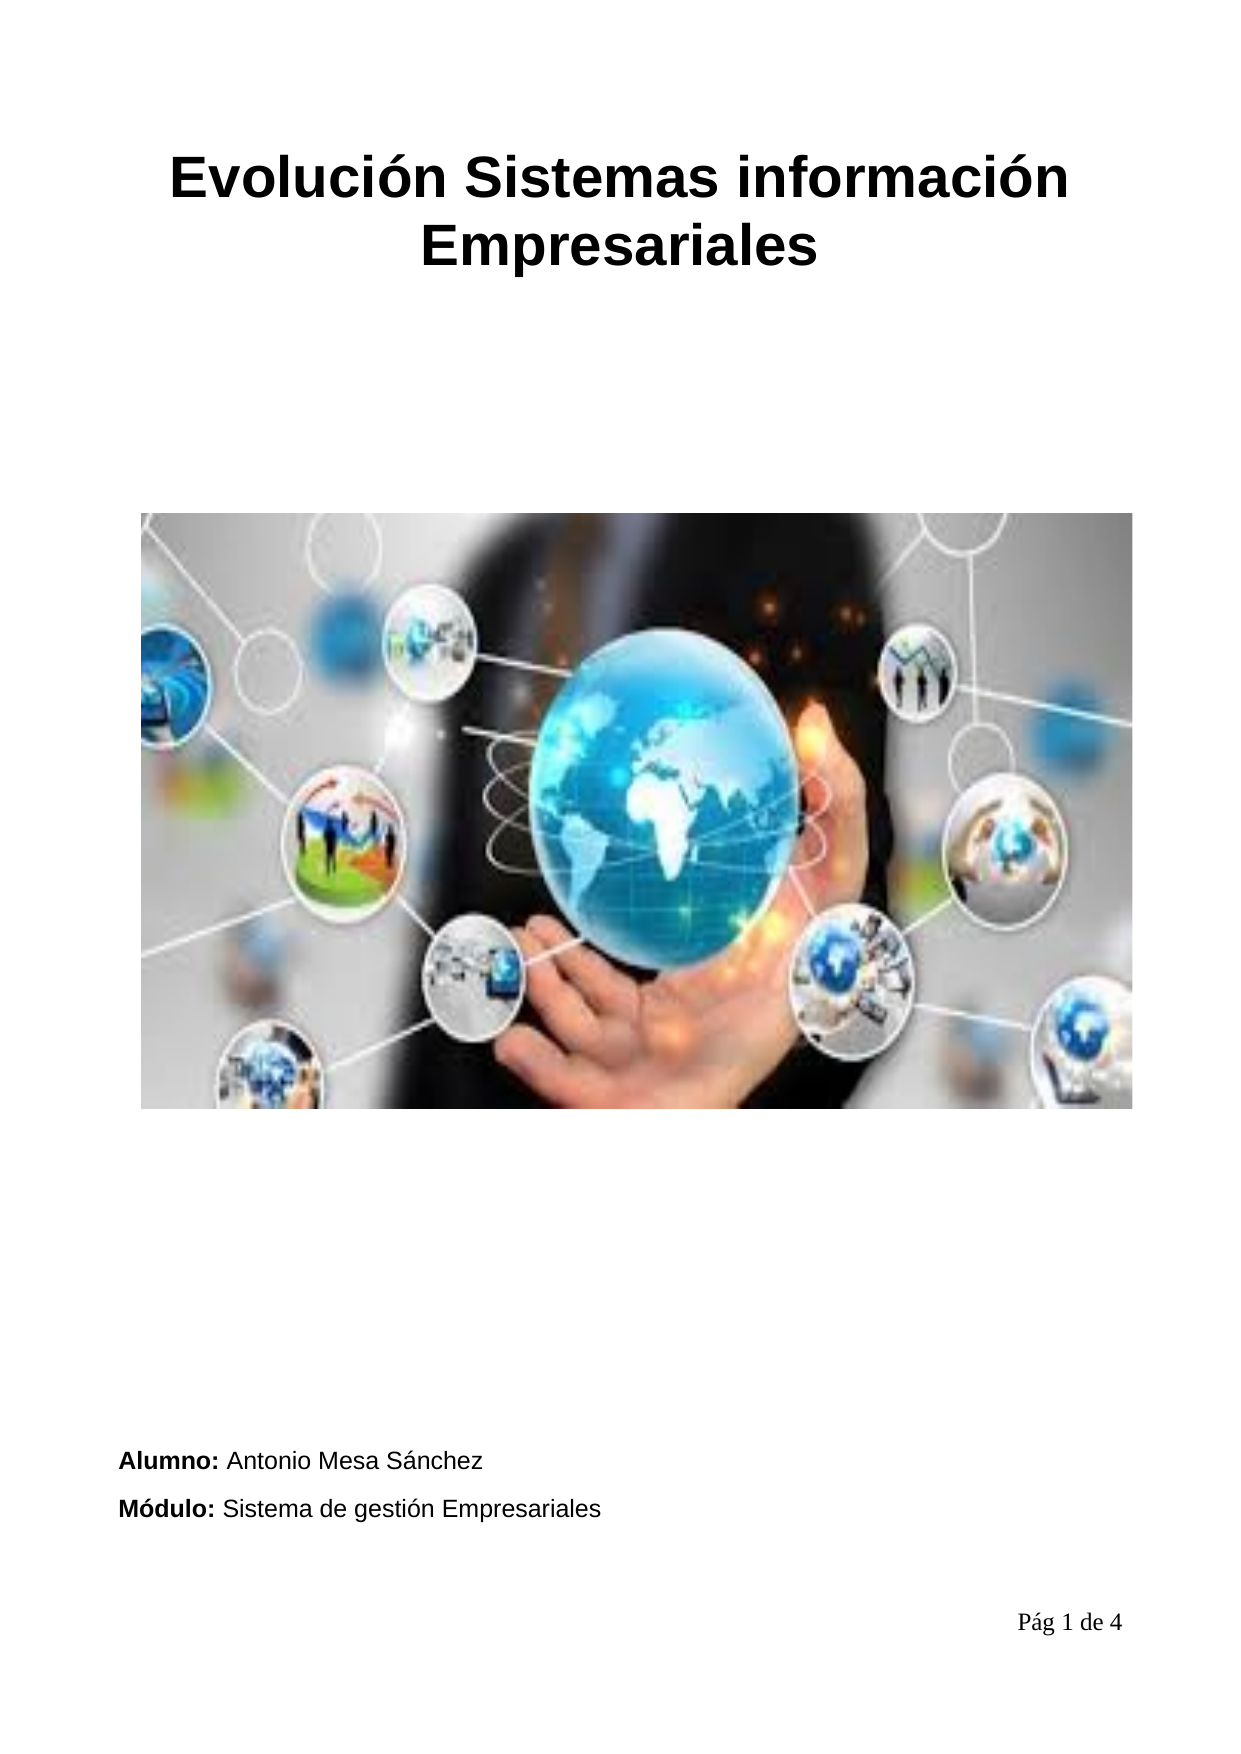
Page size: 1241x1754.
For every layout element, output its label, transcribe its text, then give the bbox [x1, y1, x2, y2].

title Evolución Sistemas información Empresariales [118, 143, 1122, 277]
picture [141, 513, 1133, 1109]
text Módulo: Sistema de gestión Empresariales [118, 1493, 1122, 1522]
text Alumno: Antonio Mesa Sánchez [118, 1446, 1122, 1475]
